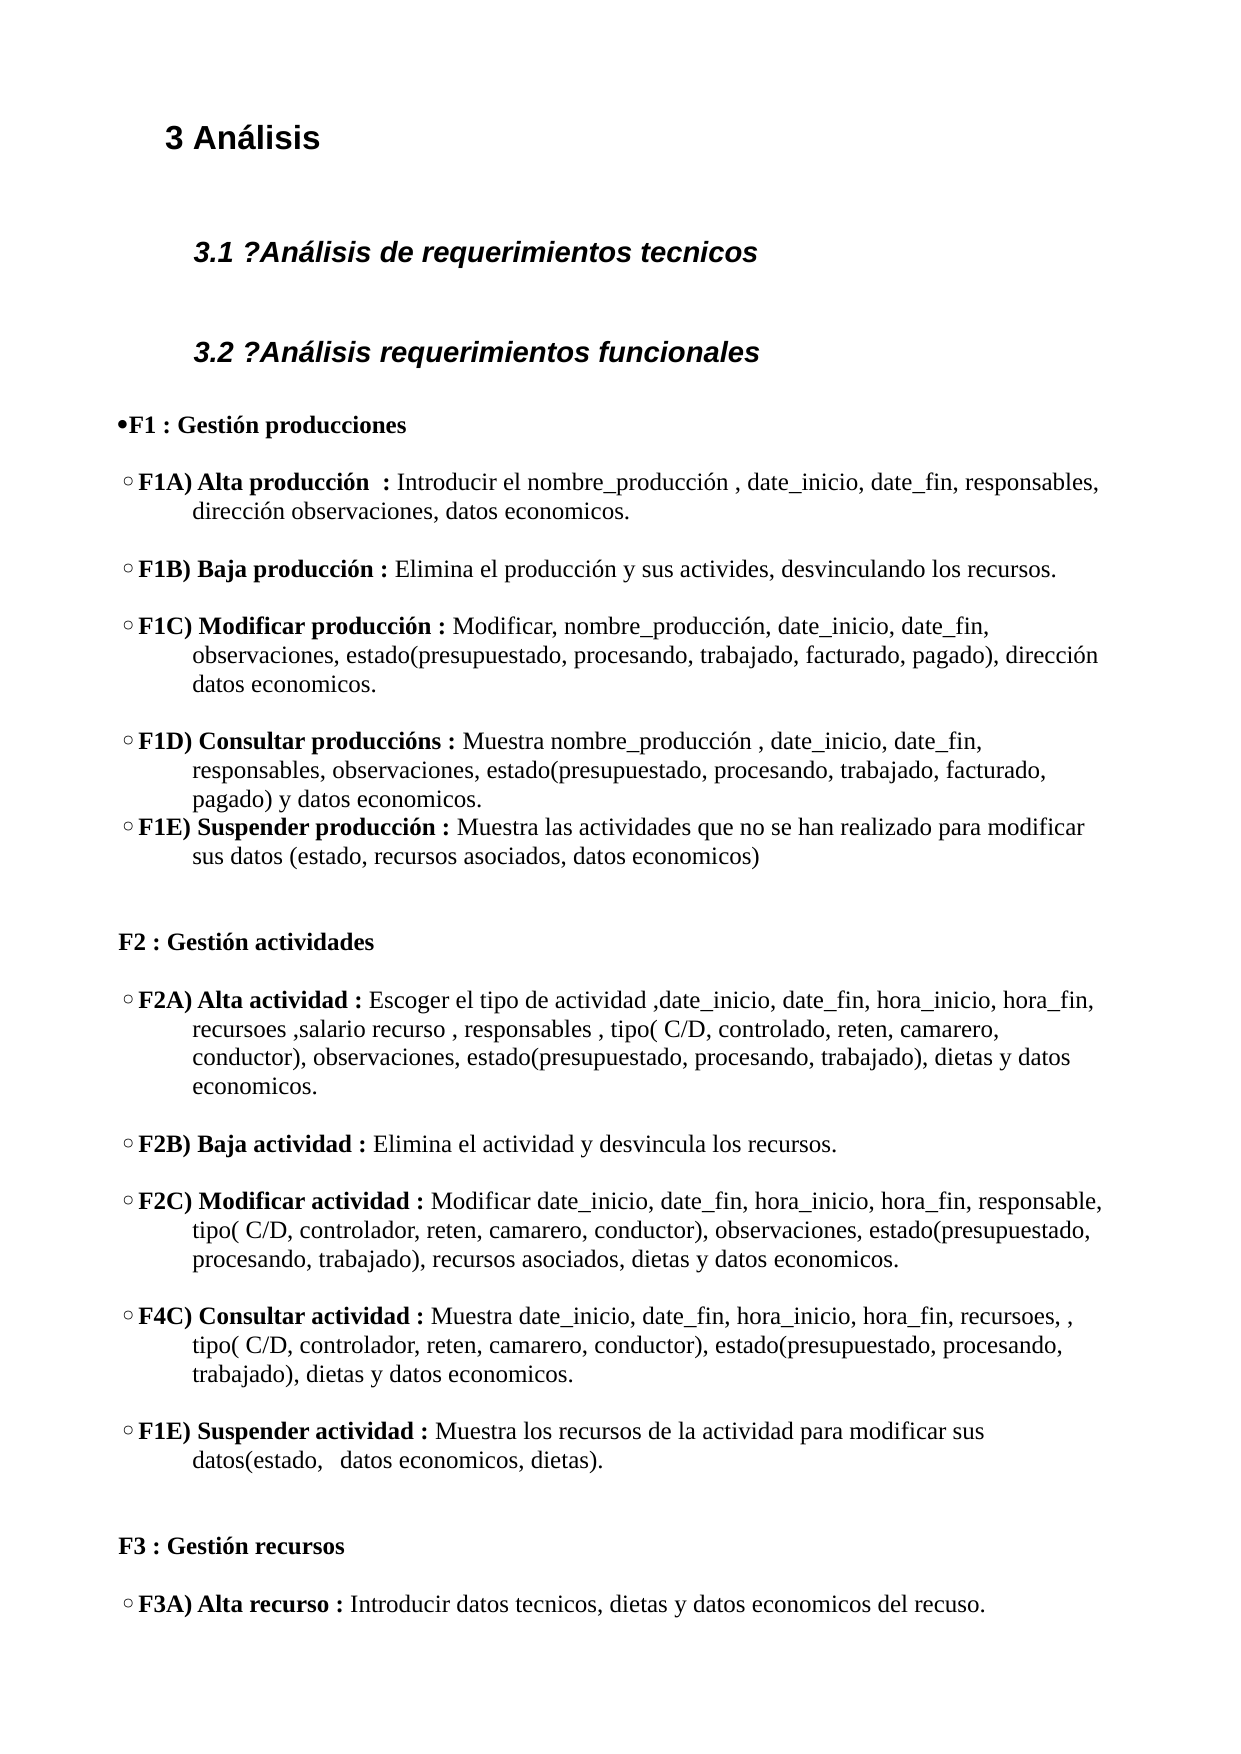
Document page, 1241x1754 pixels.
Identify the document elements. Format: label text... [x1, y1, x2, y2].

list F4C) Consultar actividad : Muestra date_inicio, date_fin, hora_inicio, hora_fin, recursoes, , tipo( C/D, controlador, reten, camarero, conductor), estado(presupuestado, procesando, trabajado), dietas y datos economicos. [118, 1301, 1122, 1387]
list F3A) Alta recurso : Introducir datos tecnicos, dietas y datos economicos del recuso. [118, 1589, 1122, 1617]
list F1D) Consultar produccións : Muestra nombre_producción , date_inicio, date_fin, responsables, observaciones, estado(presupuestado, procesando, trabajado, facturado, pagado) y datos economicos. [118, 726, 1122, 812]
list F3 : Gestión recursos [118, 1531, 1122, 1560]
list F1B) Baja producción : Elimina el producción y sus activides, desvinculando los recursos. [118, 554, 1122, 582]
subtitle Análisis [156, 118, 1122, 157]
subtitle ?Análisis de requerimientos tecnicos [185, 235, 1122, 269]
list F1A) Alta producción : Introducir el nombre_producción , date_inicio, date_fin, responsables, dirección observaciones, datos economicos. [118, 467, 1122, 525]
list F2 : Gestión actividades [118, 927, 1122, 956]
list F1 : Gestión producciones [118, 410, 1122, 439]
list F1E) Suspender actividad : Muestra los recursos de la actividad para modificar sus datos(estado, datos economicos, dietas). [118, 1416, 1122, 1474]
list F2A) Alta actividad : Escoger el tipo de actividad ,date_inicio, date_fin, hora_inicio, hora_fin, recursoes ,salario recurso , responsables , tipo( C/D, controlado, reten, camarero, conductor), observaciones, estado(presupuestado, procesando, trabajado), dietas y datos economicos. [118, 985, 1122, 1100]
list F2C) Modificar actividad : Modificar date_inicio, date_fin, hora_inicio, hora_fin, responsable, tipo( C/D, controlador, reten, camarero, conductor), observaciones, estado(presupuestado, procesando, trabajado), recursos asociados, dietas y datos economicos. [118, 1186, 1122, 1272]
list F2B) Baja actividad : Elimina el actividad y desvincula los recursos. [118, 1129, 1122, 1157]
list F1E) Suspender producción : Muestra las actividades que no se han realizado para modificar sus datos (estado, recursos asociados, datos economicos) [118, 812, 1122, 870]
list F1C) Modificar producción : Modificar, nombre_producción, date_inicio, date_fin, observaciones, estado(presupuestado, procesando, trabajado, facturado, pagado), dirección datos economicos. [118, 611, 1122, 697]
subtitle ?Análisis requerimientos funcionales [185, 335, 1122, 369]
